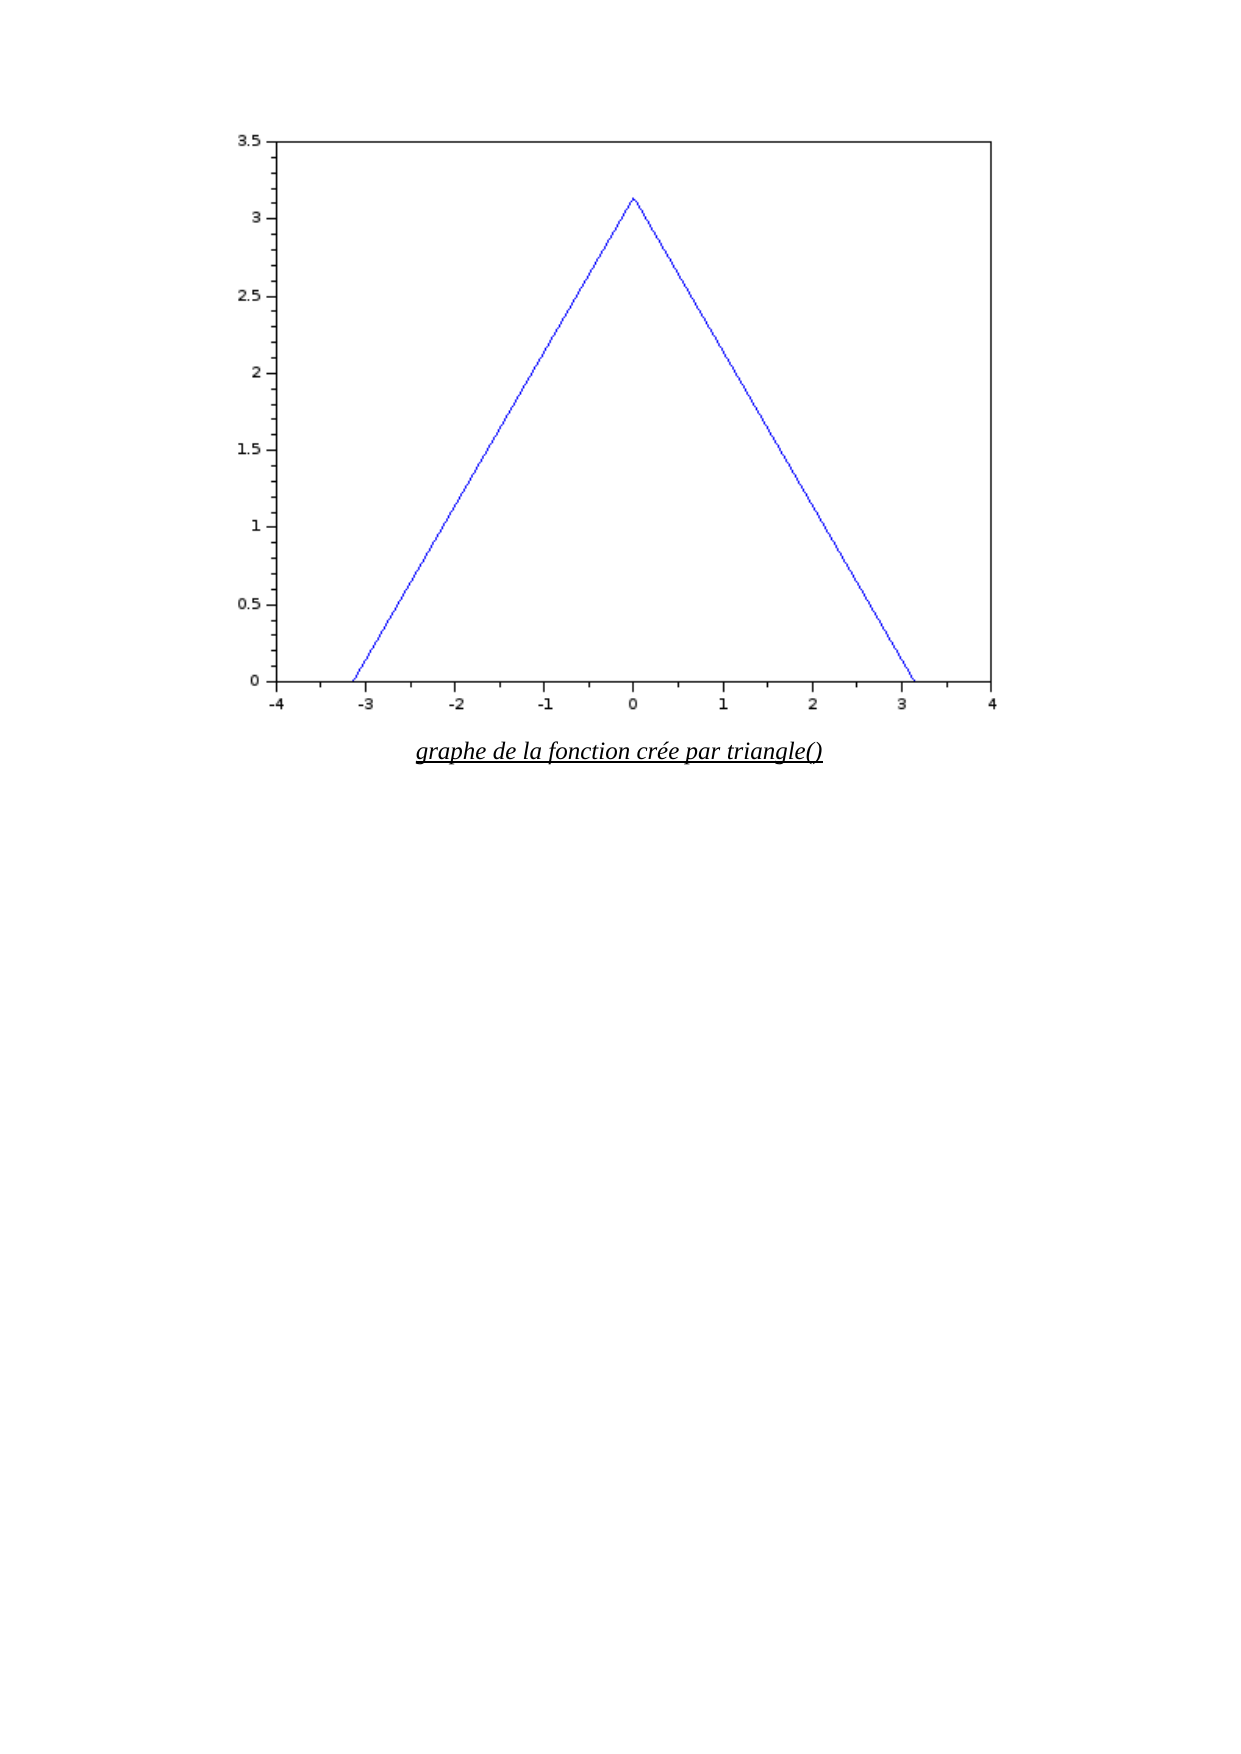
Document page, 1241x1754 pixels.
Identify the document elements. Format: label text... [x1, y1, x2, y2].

picture [212, 118, 1028, 733]
text graphe de la fonction crée par triangle() [118, 118, 1122, 765]
